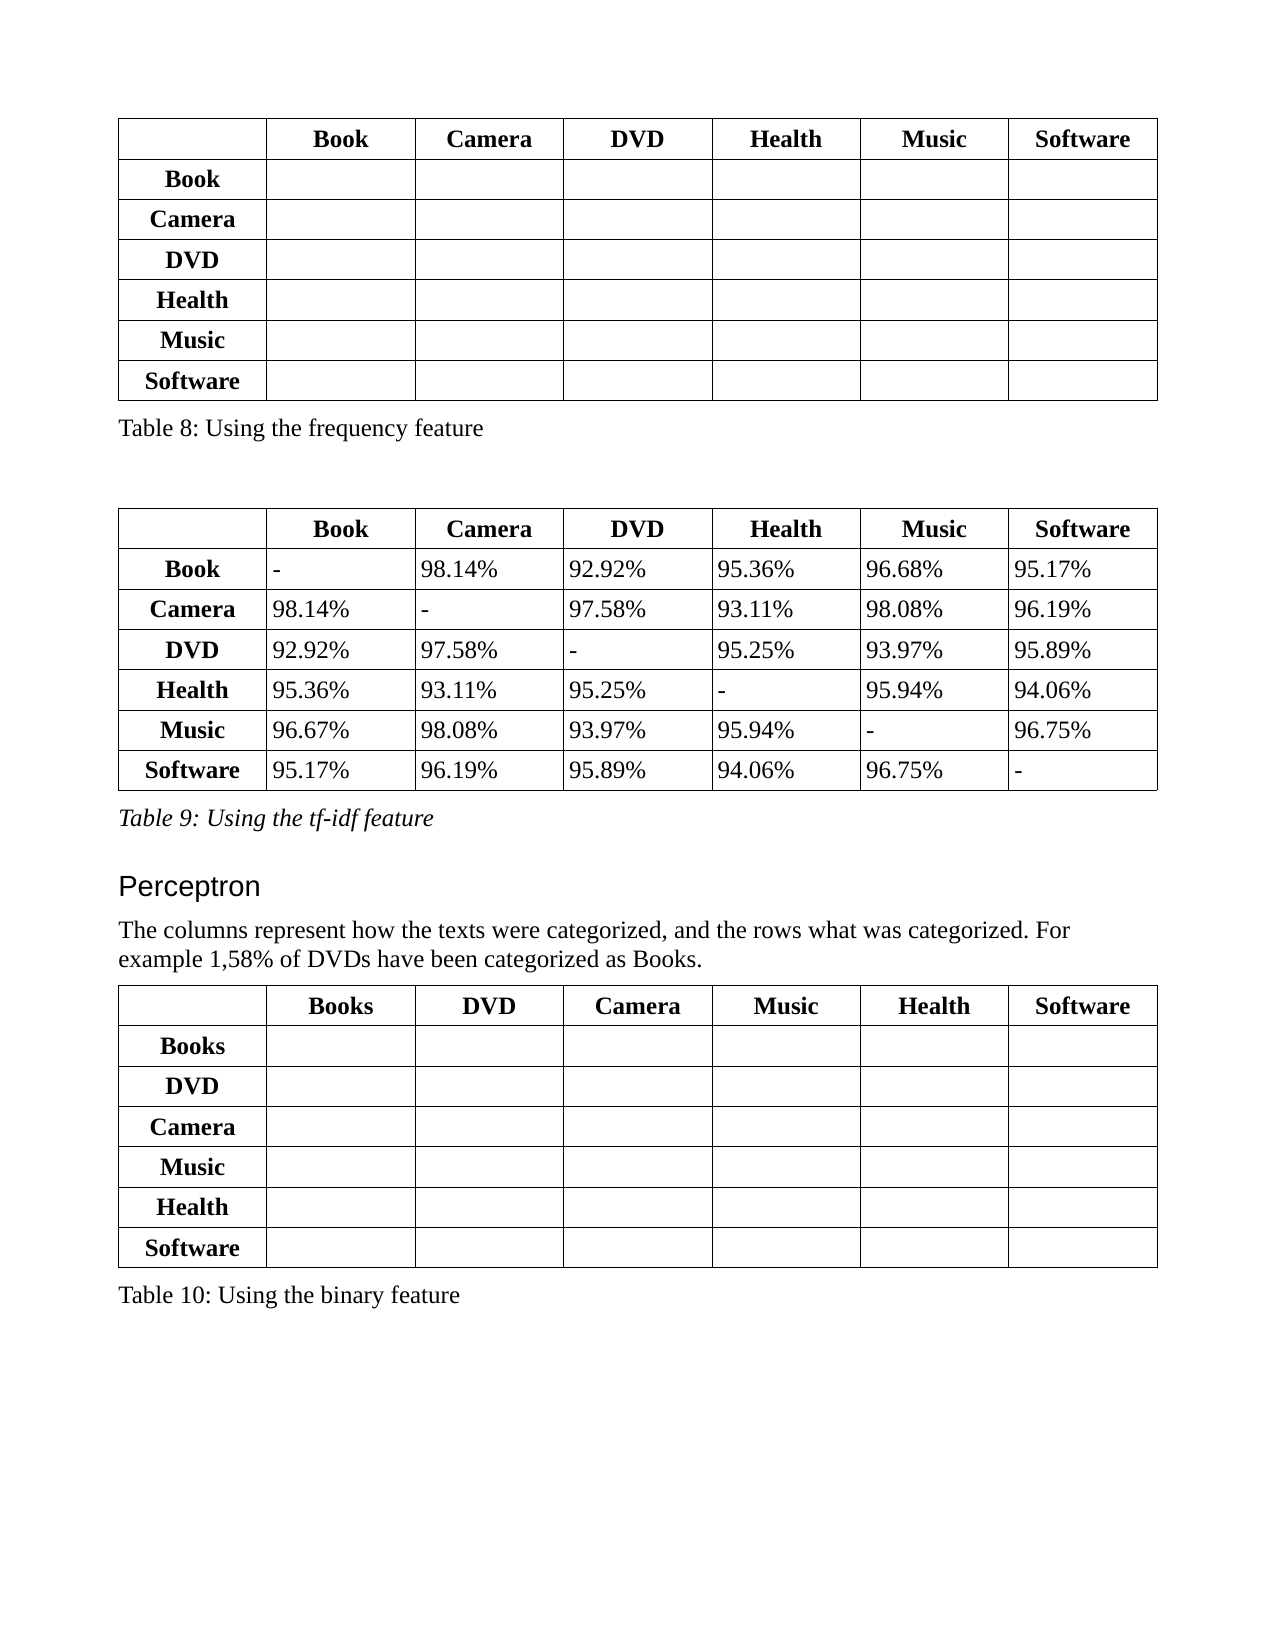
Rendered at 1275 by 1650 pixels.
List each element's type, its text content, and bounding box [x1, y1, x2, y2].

table_cell 97.58% [416, 630, 563, 669]
table_cell [713, 1147, 860, 1187]
table_cell [416, 1188, 563, 1227]
table_cell [416, 1067, 563, 1106]
table_cell [1009, 1067, 1157, 1106]
text Table 8: Using the frequency feature [118, 413, 1157, 442]
table_cell [267, 200, 415, 239]
table_cell [416, 321, 563, 360]
table_cell Music [119, 711, 266, 750]
table_cell 95.17% [267, 751, 415, 790]
table_cell [267, 1188, 415, 1227]
table_cell Books [119, 1026, 266, 1066]
table_header Software [1009, 986, 1157, 1025]
table_cell [564, 1228, 712, 1267]
table_cell 95.94% [861, 670, 1008, 709]
table_cell 98.08% [861, 590, 1008, 629]
table_cell [564, 321, 712, 360]
table_cell [416, 1107, 563, 1146]
table_cell 93.11% [416, 670, 563, 709]
table_cell 92.92% [267, 630, 415, 669]
table_cell Health [119, 280, 266, 320]
table_cell [861, 1188, 1008, 1227]
table_cell [564, 240, 712, 279]
table_cell - [564, 630, 712, 669]
table_cell Camera [119, 1107, 266, 1146]
table_cell [861, 240, 1008, 279]
table_cell DVD [119, 1067, 266, 1106]
table_cell 93.11% [713, 590, 860, 629]
table_header Software [1009, 509, 1157, 548]
table_header DVD [416, 986, 563, 1025]
table_cell [713, 321, 860, 360]
table_cell [267, 240, 415, 279]
table_cell 92.92% [564, 549, 712, 588]
table_cell [713, 1228, 860, 1267]
table_header [119, 119, 266, 158]
table_header Book [267, 119, 415, 158]
table_cell [564, 1067, 712, 1106]
table_cell 94.06% [1009, 670, 1157, 709]
table_cell [267, 280, 415, 320]
table_cell [416, 1147, 563, 1187]
table_cell - [267, 549, 415, 588]
table_cell Book [119, 549, 266, 588]
table_cell [861, 361, 1008, 400]
table_cell [267, 1067, 415, 1106]
text Table 10: Using the binary feature [118, 1280, 1157, 1308]
table_cell 95.36% [267, 670, 415, 709]
table_cell 95.36% [713, 549, 860, 588]
table_cell [267, 1107, 415, 1146]
table_cell [267, 160, 415, 199]
table_cell Software [119, 361, 266, 400]
table_cell Camera [119, 590, 266, 629]
table_cell 95.25% [564, 670, 712, 709]
table_cell 98.14% [416, 549, 563, 588]
table_cell 98.08% [416, 711, 563, 750]
table_cell [267, 1228, 415, 1267]
table_cell [267, 361, 415, 400]
table_cell [713, 280, 860, 320]
table_cell [1009, 1188, 1157, 1227]
table_header Camera [564, 986, 712, 1025]
table_header Health [713, 509, 860, 548]
table_cell [416, 1228, 563, 1267]
table_cell [564, 160, 712, 199]
table_cell 96.68% [861, 549, 1008, 588]
table_cell Software [119, 751, 266, 790]
table_cell 96.19% [1009, 590, 1157, 629]
table_cell [713, 160, 860, 199]
table_header DVD [564, 119, 712, 158]
table_cell Music [119, 321, 266, 360]
table_header Music [861, 509, 1008, 548]
table_cell [416, 1026, 563, 1066]
table_cell - [416, 590, 563, 629]
table_header Camera [416, 119, 563, 158]
table_cell [861, 160, 1008, 199]
table_cell 96.19% [416, 751, 563, 790]
table_cell 95.94% [713, 711, 860, 750]
table_cell [1009, 1026, 1157, 1066]
table_cell [267, 1026, 415, 1066]
table_cell [861, 1067, 1008, 1106]
table_cell 95.25% [713, 630, 860, 669]
table_cell 98.14% [267, 590, 415, 629]
table_header Book [267, 509, 415, 548]
table_header Music [861, 119, 1008, 158]
table_cell Software [119, 1228, 266, 1267]
table_header DVD [564, 509, 712, 548]
table_cell [861, 1107, 1008, 1146]
table_cell [416, 240, 563, 279]
table_cell 93.97% [564, 711, 712, 750]
table_header Health [861, 986, 1008, 1025]
table_cell [416, 280, 563, 320]
table_cell 93.97% [861, 630, 1008, 669]
table_cell [564, 280, 712, 320]
table_header Books [267, 986, 415, 1025]
table_cell [564, 1026, 712, 1066]
table_cell [1009, 1147, 1157, 1187]
table_cell - [861, 711, 1008, 750]
table_header [119, 986, 266, 1025]
table_cell [861, 1228, 1008, 1267]
table_cell Camera [119, 200, 266, 239]
table_cell [861, 1147, 1008, 1187]
table_cell 96.67% [267, 711, 415, 750]
table_cell [416, 160, 563, 199]
table_cell [713, 1188, 860, 1227]
table_header Music [713, 986, 860, 1025]
table_cell [1009, 240, 1157, 279]
table_cell [713, 240, 860, 279]
table_header [119, 509, 266, 548]
table_cell DVD [119, 240, 266, 279]
table_cell DVD [119, 630, 266, 669]
table_cell [1009, 321, 1157, 360]
table_cell [861, 200, 1008, 239]
table_cell [1009, 1228, 1157, 1267]
table_cell Health [119, 1188, 266, 1227]
table_cell - [1009, 751, 1157, 790]
table_cell [861, 1026, 1008, 1066]
title Perceptron [118, 869, 1157, 902]
table_cell [713, 1026, 860, 1066]
table_cell 94.06% [713, 751, 860, 790]
table_cell 95.17% [1009, 549, 1157, 588]
table_cell Music [119, 1147, 266, 1187]
table_cell [1009, 1107, 1157, 1146]
table_cell [1009, 361, 1157, 400]
table_cell 95.89% [564, 751, 712, 790]
table_cell [564, 200, 712, 239]
table_cell 95.89% [1009, 630, 1157, 669]
table_cell [861, 321, 1008, 360]
table_cell [713, 200, 860, 239]
table_header Software [1009, 119, 1157, 158]
table_header Health [713, 119, 860, 158]
text The columns represent how the texts were categorized, and the rows what was categorized. For example 1,58% of DVDs have been categorized as Books. [118, 915, 1157, 972]
table_cell Health [119, 670, 266, 709]
text Table 9: Using the tf-idf feature [118, 803, 1157, 831]
table_cell [713, 1107, 860, 1146]
table_cell [564, 1147, 712, 1187]
table_cell 96.75% [861, 751, 1008, 790]
table_cell [416, 200, 563, 239]
table_cell [564, 361, 712, 400]
table_cell [1009, 200, 1157, 239]
table_cell [1009, 160, 1157, 199]
table_cell [267, 1147, 415, 1187]
table_cell [564, 1107, 712, 1146]
table_cell [861, 280, 1008, 320]
table_cell [1009, 280, 1157, 320]
table_cell [713, 1067, 860, 1106]
table_cell [267, 321, 415, 360]
table_cell [416, 361, 563, 400]
table_cell Book [119, 160, 266, 199]
table_header Camera [416, 509, 563, 548]
table_cell - [713, 670, 860, 709]
table_cell [564, 1188, 712, 1227]
table_cell [713, 361, 860, 400]
table_cell 97.58% [564, 590, 712, 629]
table_cell 96.75% [1009, 711, 1157, 750]
